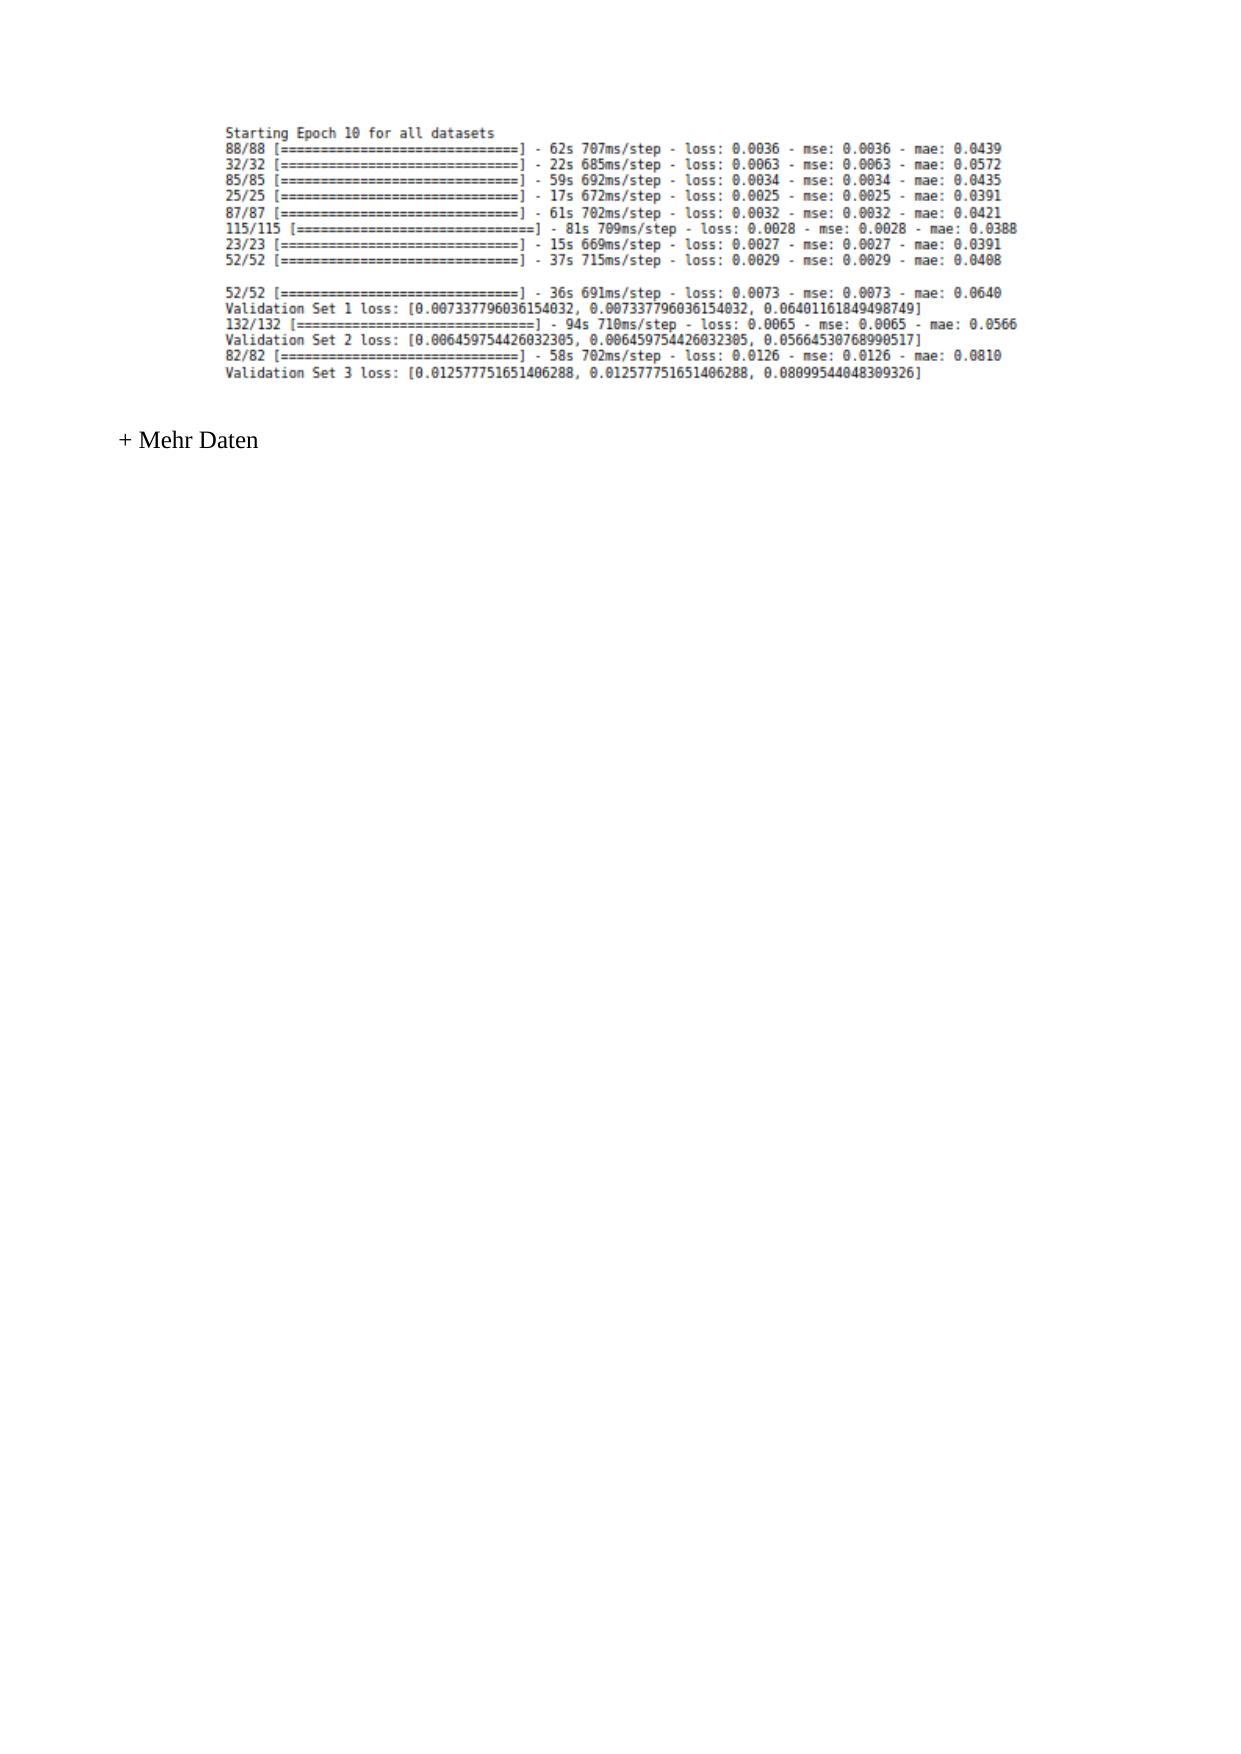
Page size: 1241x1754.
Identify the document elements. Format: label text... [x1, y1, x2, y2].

text + Mehr Daten [118, 425, 1122, 454]
picture [216, 118, 1024, 397]
